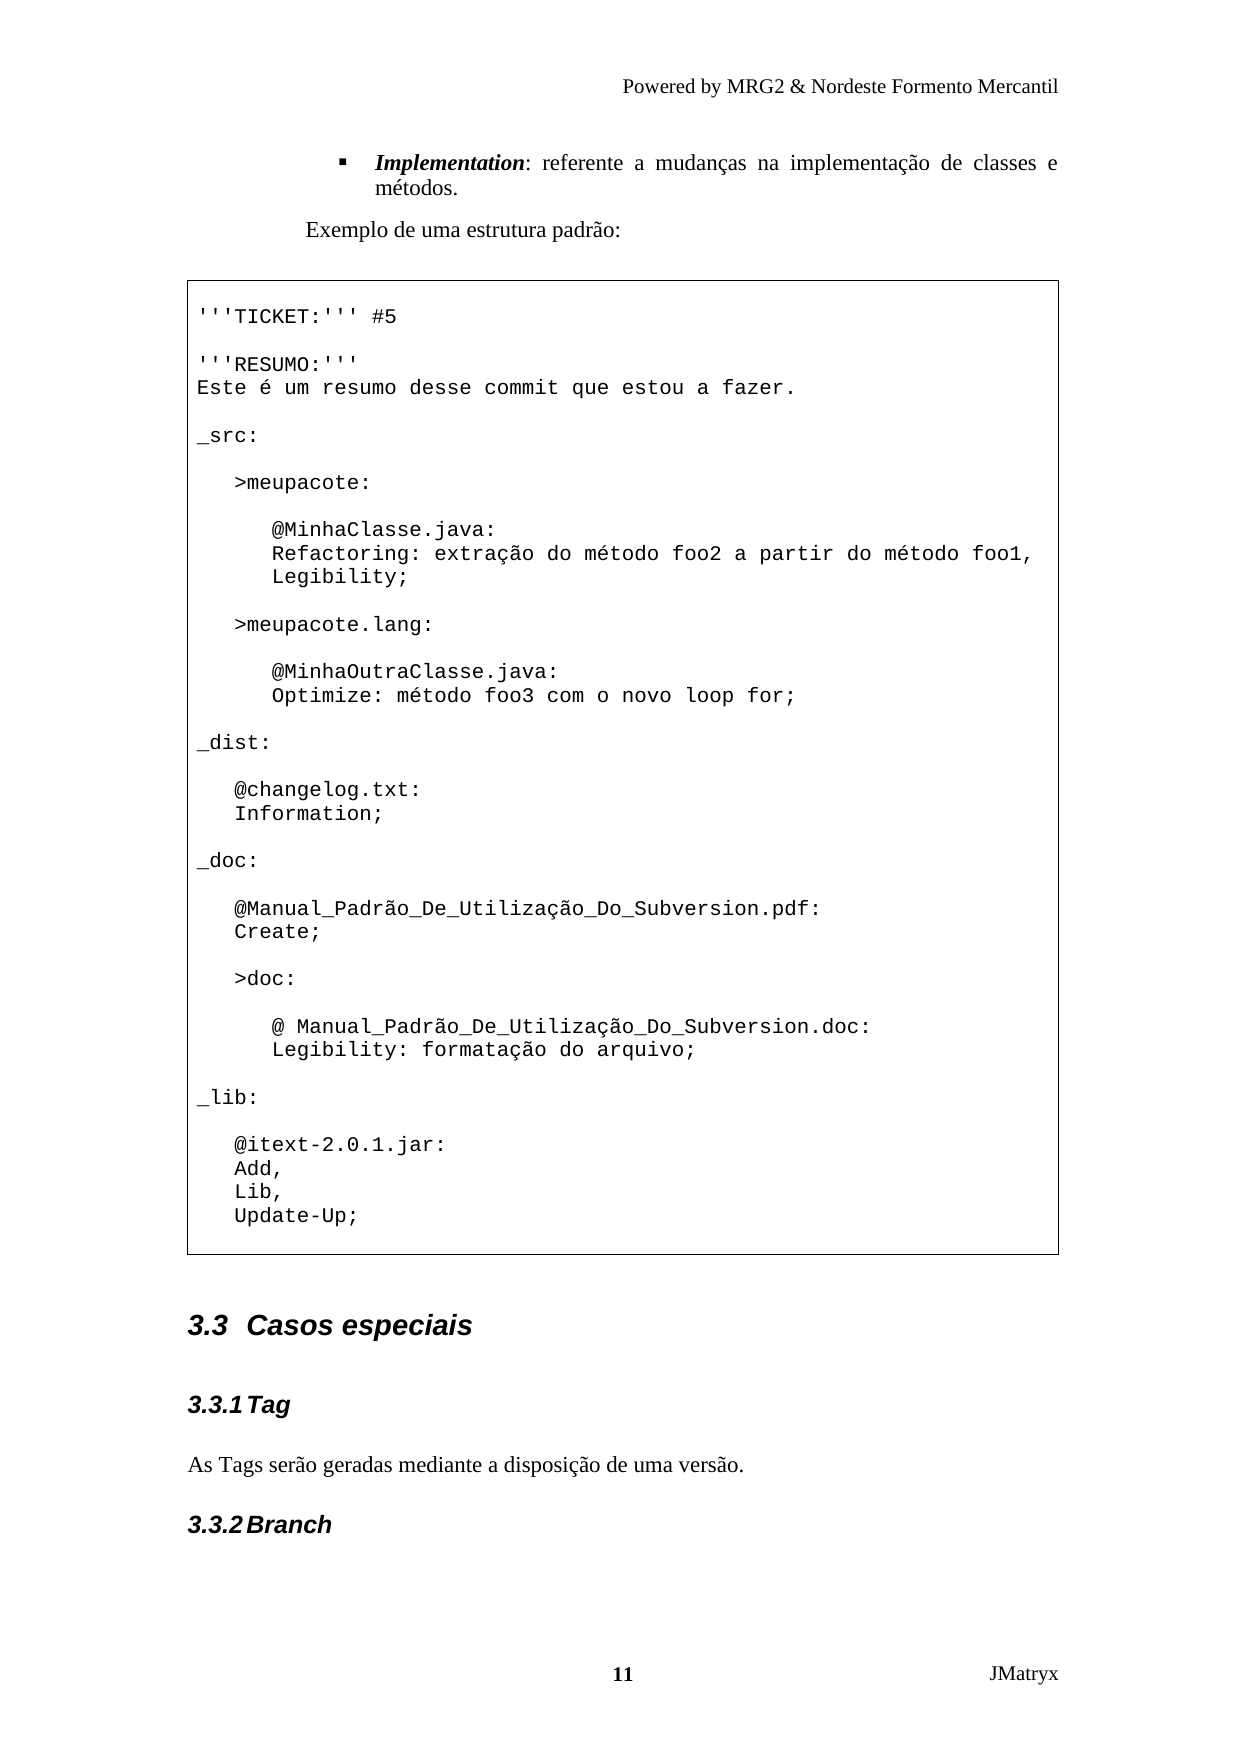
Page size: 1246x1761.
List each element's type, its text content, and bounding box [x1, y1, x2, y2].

text _dist: [188, 729, 1058, 756]
text @itext-2.0.1.jar: [188, 1131, 1058, 1154]
text Este é um resumo desse commit que estou a fazer. [188, 374, 1058, 401]
text @ Manual_Padrão_De_Utilização_Do_Subversion.doc: [188, 1013, 1058, 1036]
text _doc: [188, 847, 1058, 874]
text _src: [188, 421, 1058, 448]
text '''RESUMO:''' [188, 351, 1058, 374]
text _lib: [188, 1083, 1058, 1110]
text >meupacote.lang: [188, 611, 1058, 637]
text Create; [188, 918, 1058, 945]
text Refactoring: extração do método foo2 a partir do método foo1, [188, 540, 1058, 563]
text @Manual_Padrão_De_Utilização_Do_Subversion.pdf: [188, 894, 1058, 918]
text @MinhaOutraClasse.java: [188, 658, 1058, 682]
text >meupacote: [188, 469, 1058, 496]
text Add, [188, 1154, 1058, 1178]
text Update-Up; [188, 1202, 1058, 1228]
text @changelog.txt: [188, 776, 1058, 800]
list Tag [187, 1391, 1059, 1419]
text @MinhaClasse.java: [188, 516, 1058, 540]
list Casos especiais [187, 1309, 1059, 1341]
text Information; [188, 800, 1058, 827]
text Legibility; [188, 563, 1058, 590]
text Optimize: método foo3 com o novo loop for; [188, 682, 1058, 708]
text As Tags serão geradas mediante a disposição de uma versão. [187, 1452, 1059, 1478]
text >doc: [188, 965, 1058, 992]
text Exemplo de uma estrutura padrão: [305, 217, 1059, 243]
text Legibility: formatação do arquivo; [188, 1036, 1058, 1063]
text '''TICKET:''' #5 [188, 303, 1058, 330]
list Branch [187, 1511, 1059, 1539]
text Lib, [188, 1178, 1058, 1202]
list Implementation: referente a mudanças na implementação de classes e métodos. [337, 150, 1059, 201]
